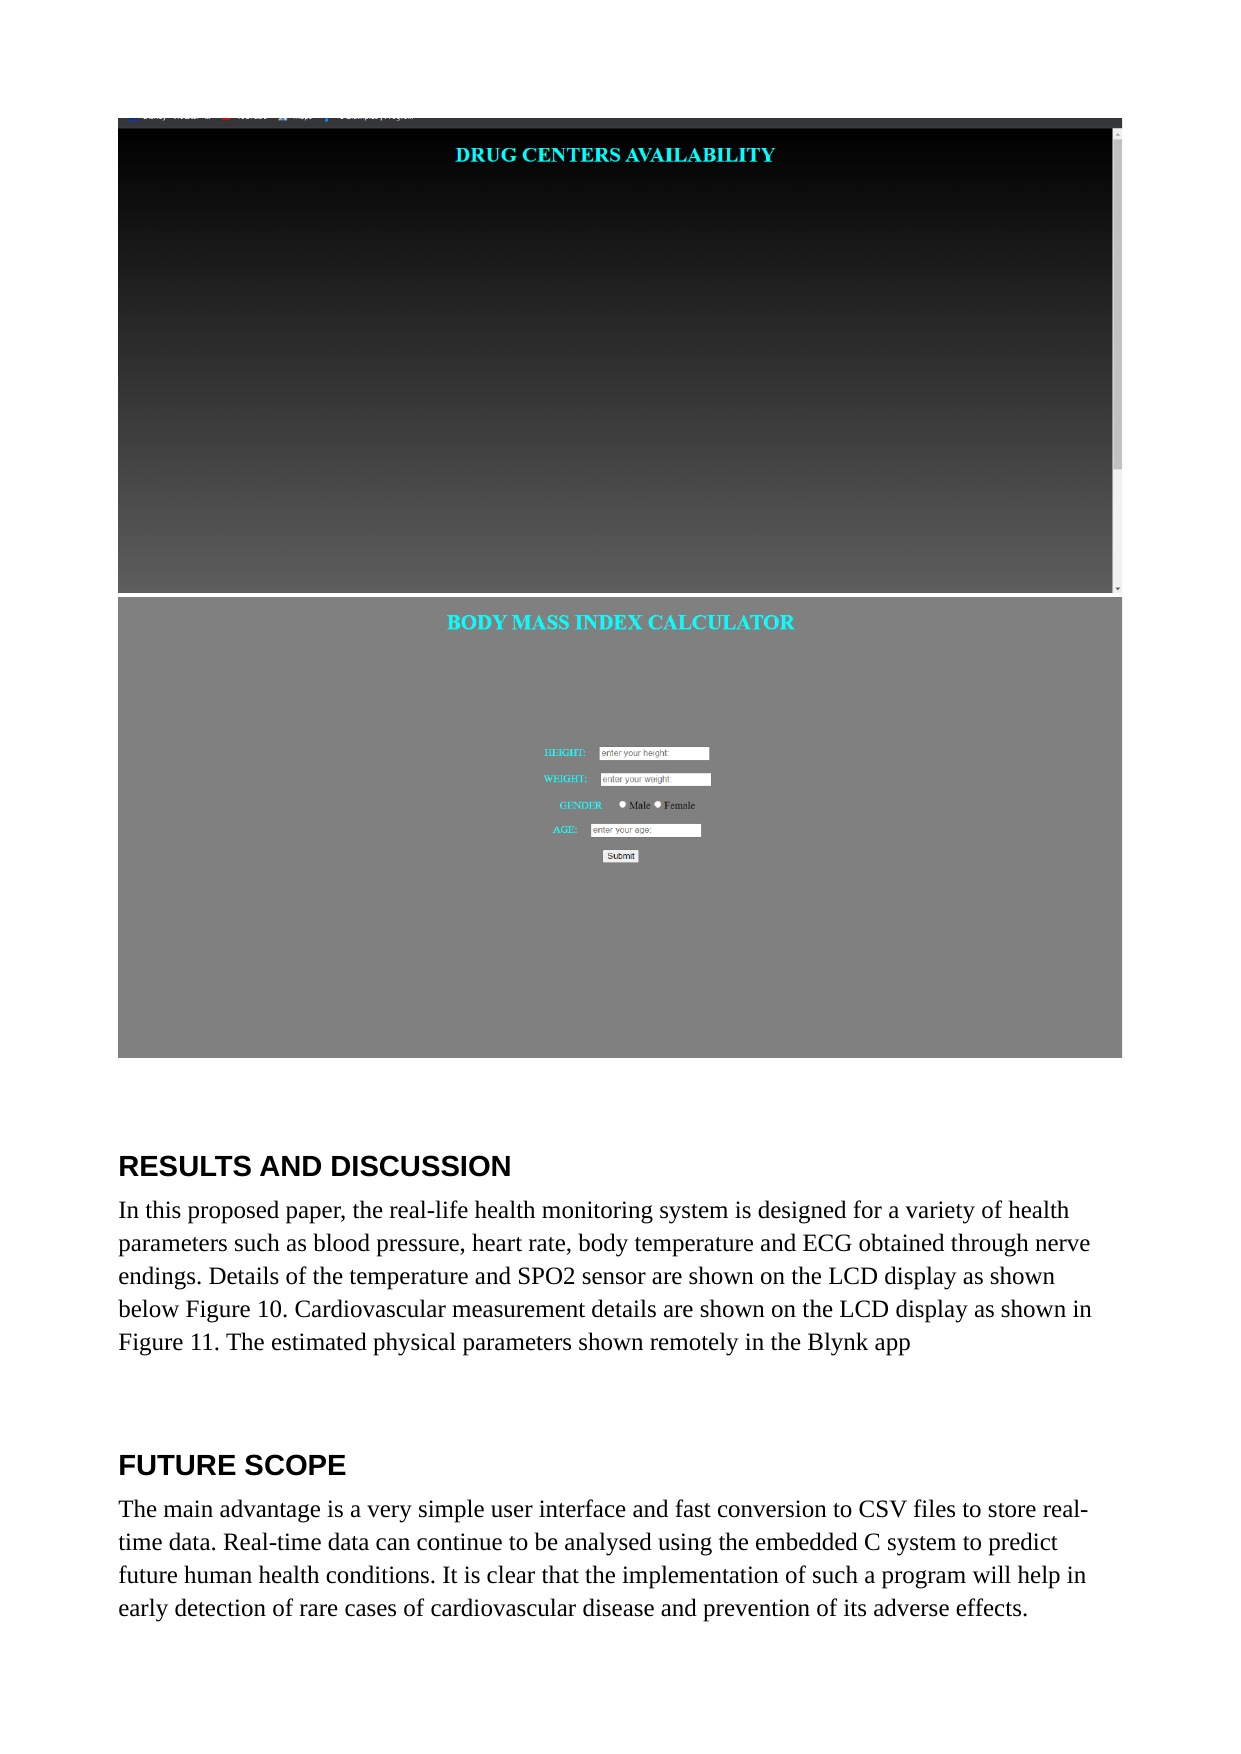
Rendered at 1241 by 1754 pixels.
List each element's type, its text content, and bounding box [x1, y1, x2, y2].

subtitle FUTURE SCOPE [118, 1448, 1122, 1481]
text In this proposed paper, the real-life health monitoring system is designed for a variety of health parameters such as blood pressure, heart rate, body temperature and ECG obtained through nerve endings. Details of the temperature and SPO2 sensor are shown on the LCD display as shown below Figure 10. Cardiovascular measurement details are shown on the LCD display as shown in Figure 11. The estimated physical parameters shown remotely in the Blynk app [118, 1195, 1122, 1356]
text The main advantage is a very simple user interface and fast conversion to CSV files to store real-time data. Real-time data can continue to be analysed using the embedded C system to predict future human health conditions. It is clear that the implementation of such a program will help in early detection of rare cases of cardiovascular disease and prevention of its adverse effects. [118, 1494, 1122, 1621]
subtitle RESULTS AND DISCUSSION [118, 1149, 1122, 1183]
